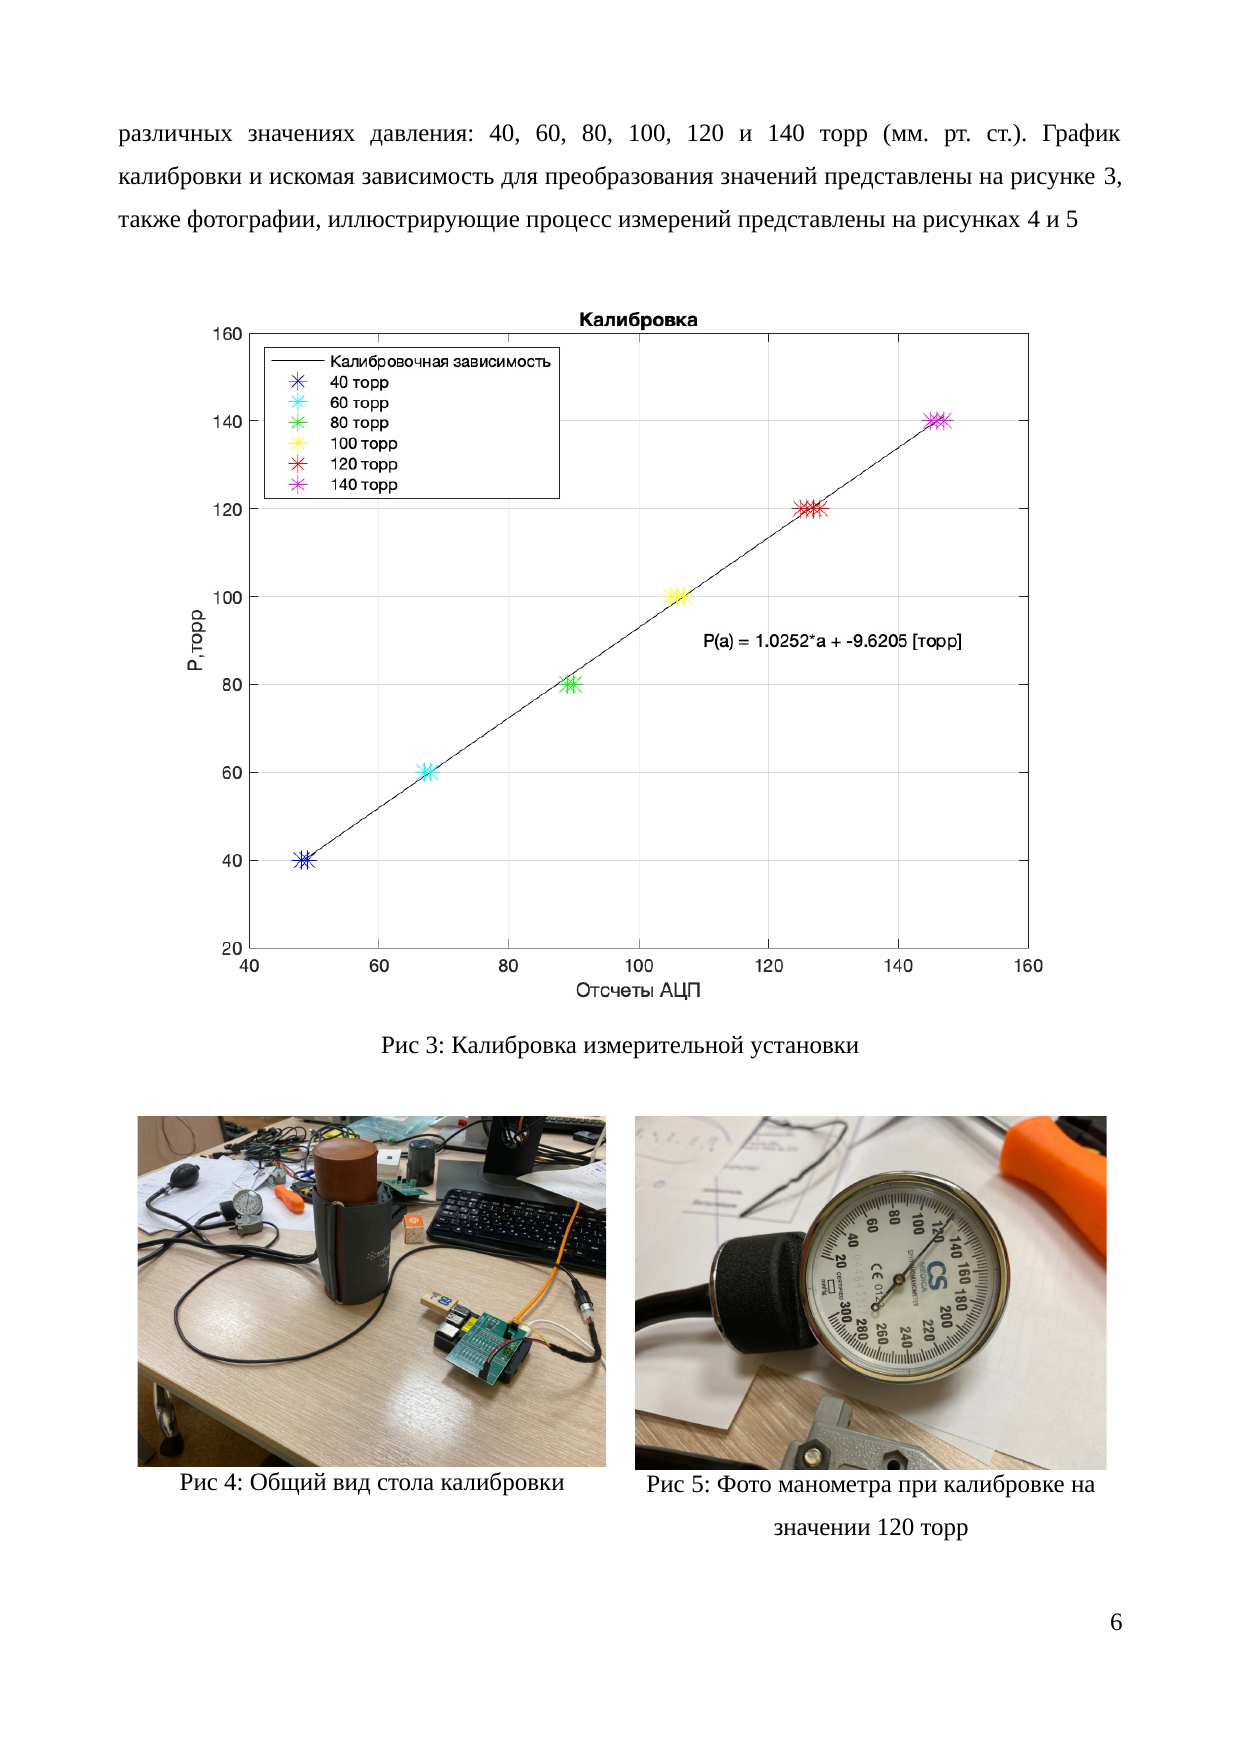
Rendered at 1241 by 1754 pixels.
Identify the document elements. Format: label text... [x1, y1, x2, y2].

table_header Рис 5: Фото манометра при калибровке на значении 120 торр [620, 1116, 1122, 1556]
picture [137, 1116, 607, 1467]
text Рис 3: Калибровка измерительной установки [118, 1030, 1122, 1058]
table_header Рис 4: Общий вид стола калибровки [124, 1116, 620, 1556]
text различных значениях давления: 40, 60, 80, 100, 120 и 140 торр (мм. рт. ст.). График калибровки и искомая зависимость для преобразования значений представлены на рисунке 3, также фотографии, иллюстрирующие процесс измерений представлены на рисунках 4 и 5 [118, 118, 1122, 233]
picture [118, 277, 1123, 1030]
picture [635, 1116, 1107, 1470]
